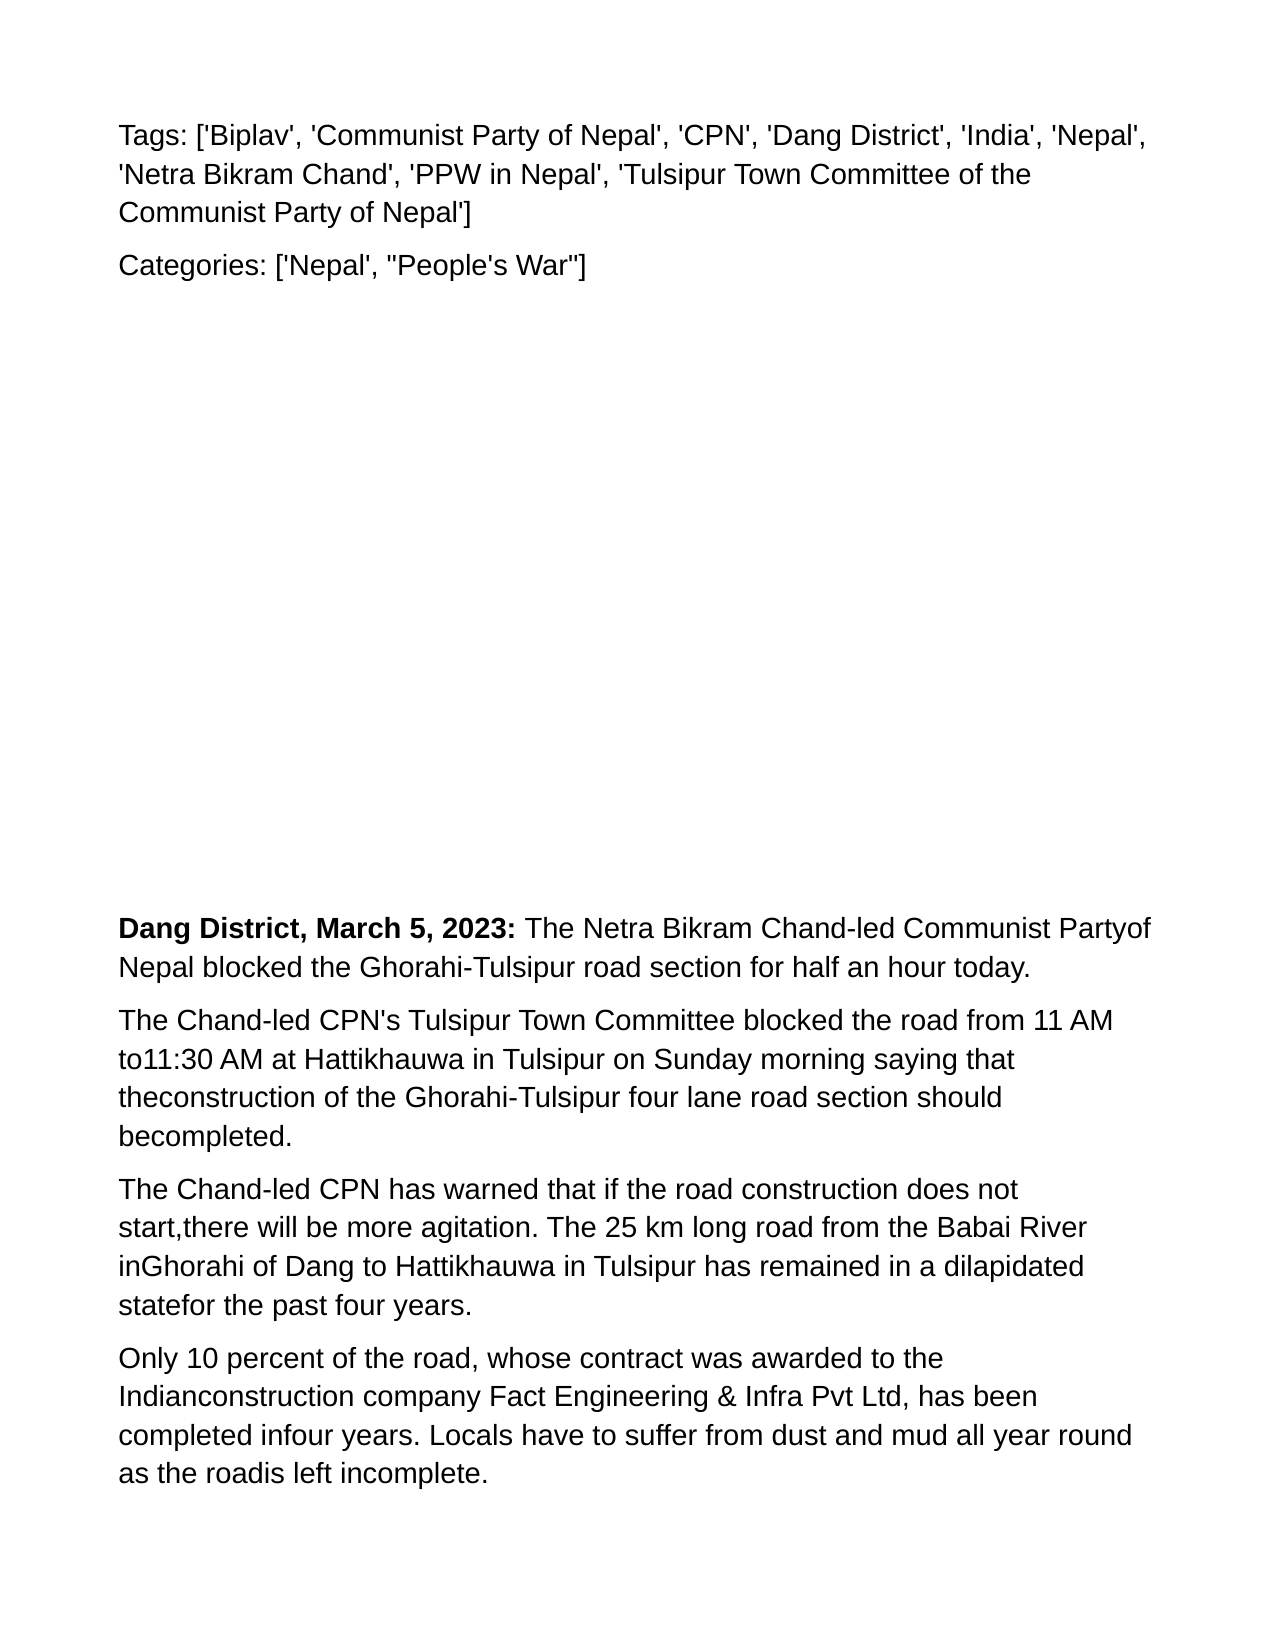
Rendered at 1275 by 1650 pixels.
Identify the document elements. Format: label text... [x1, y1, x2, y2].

text The Chand-led CPN has warned that if the road construction does not start,there will be more agitation. The 25 km long road from the Babai River inGhorahi of Dang to Hattikhauwa in Tulsipur has remained in a dilapidated statefor the past four years. [118, 1172, 1157, 1321]
text Only 10 percent of the road, whose contract was awarded to the Indianconstruction company Fact Engineering & Infra Pvt Ltd, has been completed infour years. Locals have to suffer from dust and mud all year round as the roadis left incomplete. [118, 1341, 1157, 1490]
text Categories: ['Nepal', "People's War"] [118, 248, 1157, 282]
text Dang District, March 5, 2023: The Netra Bikram Chand-led Communist Partyof Nepal blocked the Ghorahi-Tulsipur road section for half an hour today. [118, 301, 1157, 984]
text The Chand-led CPN's Tulsipur Town Committee blocked the road from 11 AM to11:30 AM at Hattikhauwa in Tulsipur on Sunday morning saying that theconstruction of the Ghorahi-Tulsipur four lane road section should becompleted. [118, 1003, 1157, 1152]
text Tags: ['Biplav', 'Communist Party of Nepal', 'CPN', 'Dang District', 'India', 'Nepal', 'Netra Bikram Chand', 'PPW in Nepal', 'Tulsipur Town Committee of the Communist Party of Nepal'] [118, 118, 1157, 229]
